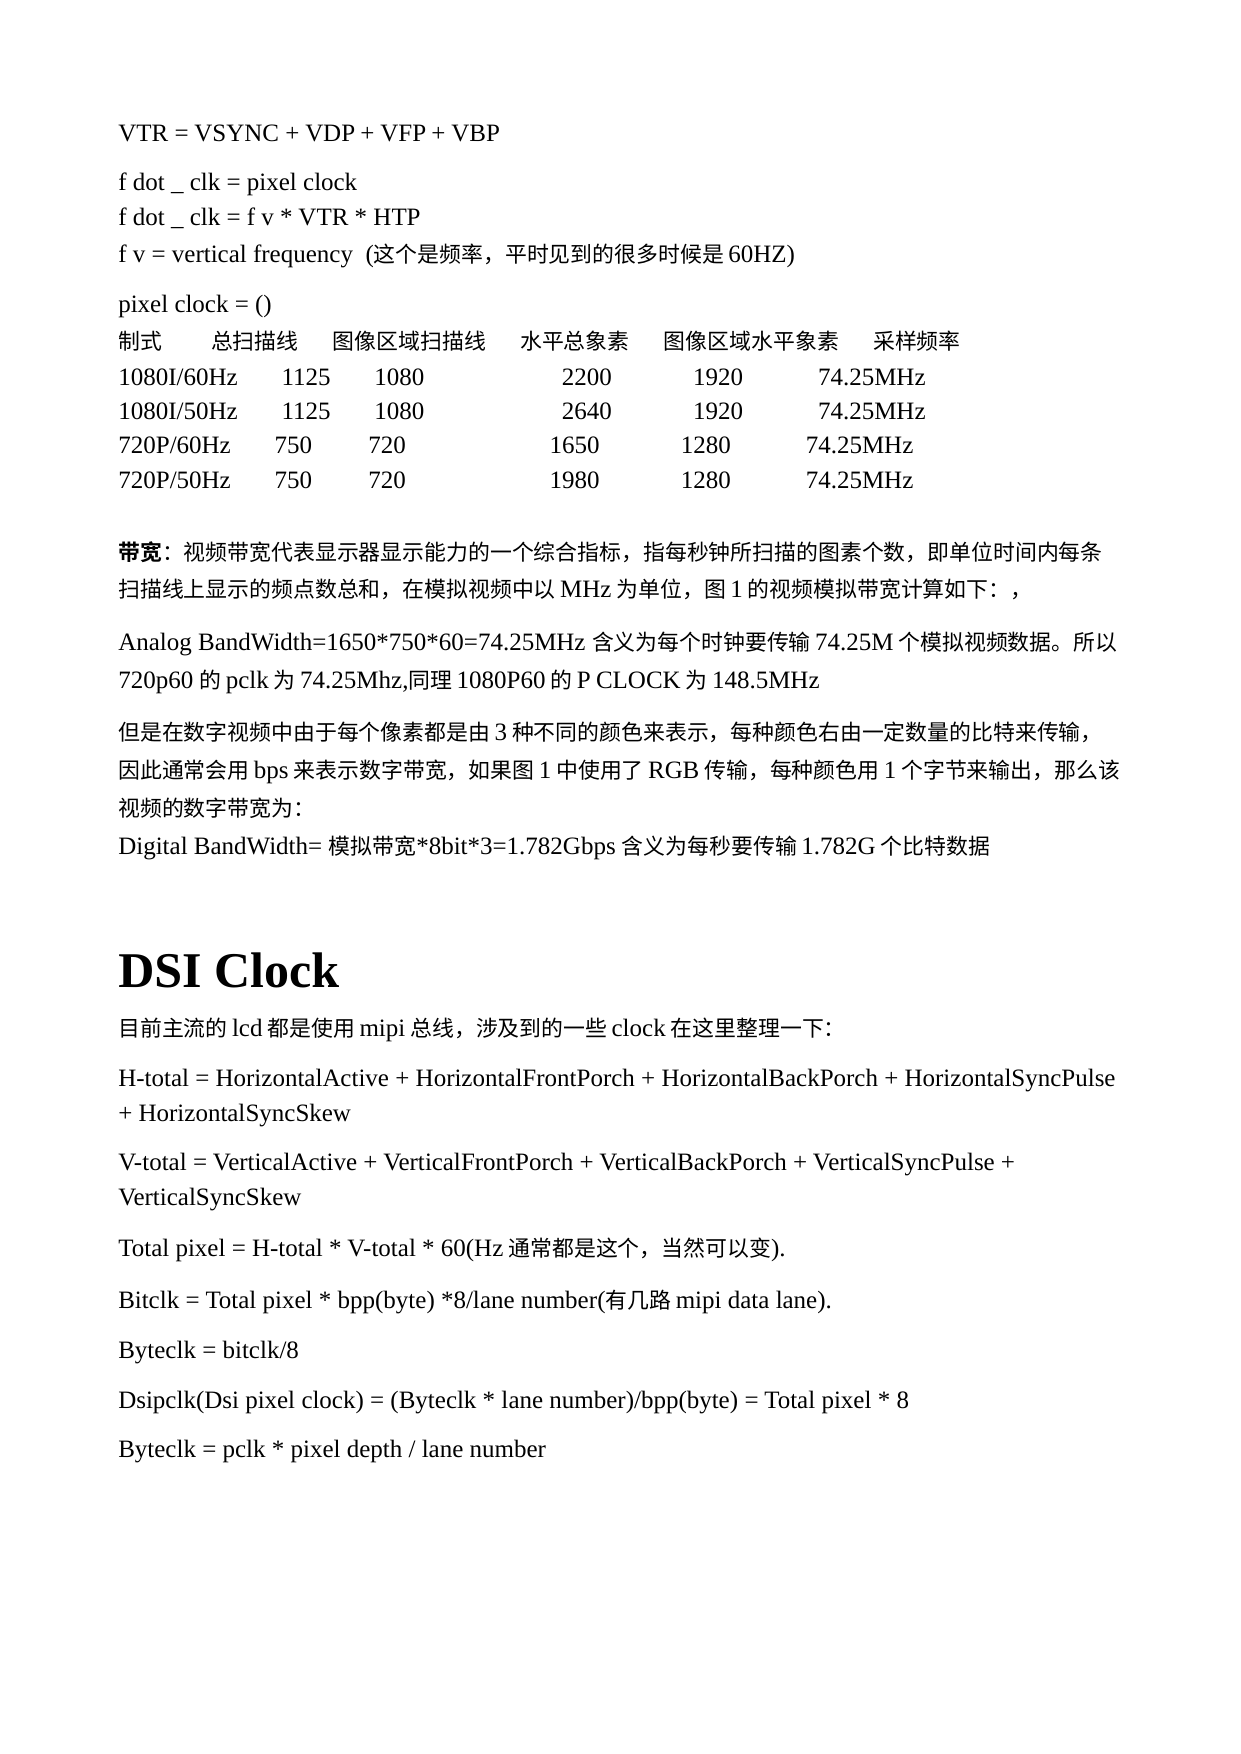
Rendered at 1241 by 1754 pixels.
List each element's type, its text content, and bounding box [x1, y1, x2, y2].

text Dsipclk(Dsi pixel clock) = (Byteclk * lane number)/bpp(byte) = Total pixel * 8 [118, 1385, 1122, 1413]
text Byteclk = pclk * pixel depth / lane number [118, 1434, 1122, 1462]
subtitle DSI Clock [118, 941, 1122, 998]
text Byteclk = bitclk/8 [118, 1336, 1122, 1364]
text 但是在数字视频中由于每个像素都是由3种不同的颜色来表示，每种颜色右由一定数量的比特来传输，因此通常会用bps来表示数字带宽，如果图1中使用了RGB传输，每种颜色用1个字节来输出，那么该视频的数字带宽为： [118, 715, 1122, 823]
text H-total = HorizontalActive + HorizontalFrontPorch + HorizontalBackPorch + HorizontalSyncPulse + HorizontalSyncSkew [118, 1063, 1122, 1127]
text Bitclk = Total pixel * bpp(byte) *8/lane number(有几路mipi data lane). [118, 1283, 1122, 1315]
text Total pixel = H-total * V-total * 60(Hz通常都是这个，当然可以变). [118, 1231, 1122, 1262]
text pixel clock = () 制式 总扫描线 图像区域扫描线 水平总象素 图像区域水平象素 采样频率 1080I/60Hz 1125 1080 2200 1920 74.25MHz 1080I/50Hz 1125 1080 2640 1920 74.25MHz 720P/60Hz 750 720 1650 1280 74.25MHz 720P/50Hz 750 720 1980 1280 74.25MHz 带宽：视频带宽代表显示器显示能力的一个综合指标，指每秒钟所扫描的图素个数，即单位时间内每条扫描线上显示的频点数总和，在模拟视频中以MHz为单位，图1的视频模拟带宽计算如下：， [118, 289, 1122, 604]
text 目前主流的lcd都是使用mipi总线，涉及到的一些clock在这里整理一下： [118, 1011, 1122, 1043]
text VTR = VSYNC + VDP + VFP + VBP [118, 118, 1122, 147]
text V-total = VerticalActive + VerticalFrontPorch + VerticalBackPorch + VerticalSyncPulse + VerticalSyncSkew [118, 1147, 1122, 1210]
text Digital BandWidth= 模拟带宽*8bit*3=1.782Gbps 含义为每秒要传输1.782G个比特数据 [118, 829, 1122, 861]
text Analog BandWidth=1650*750*60=74.25MHz 含义为每个时钟要传输74.25M个模拟视频数据。所以720p60 的pclk为74.25Mhz,同理1080P60的P CLOCK为148.5MHz [118, 625, 1122, 694]
text f dot _ clk = pixel clock f dot _ clk = f v * VTR * HTP f v = vertical frequency (这个是频率，平时见到的很多时候是60HZ) [118, 167, 1122, 268]
